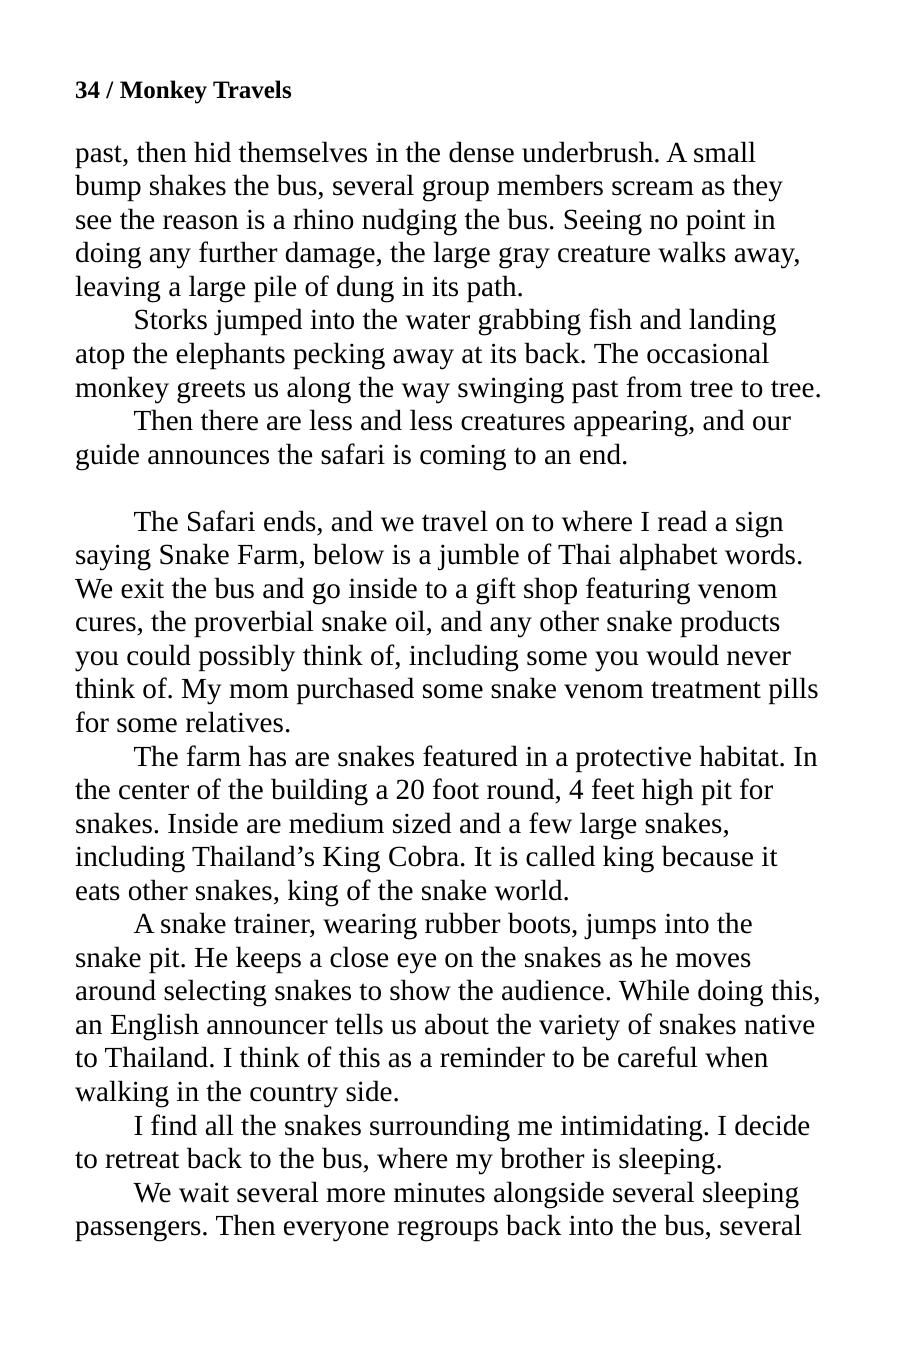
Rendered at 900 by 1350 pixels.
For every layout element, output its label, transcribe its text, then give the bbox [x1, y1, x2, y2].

text The farm has are snakes featured in a protective habitat. In the center of the building a 20 foot round, 4 feet high pit for snakes. Inside are medium sized and a few large snakes, including Thailand’s King Cobra. It is called king because it eats other snakes, king of the snake world. [75, 739, 825, 906]
text The Safari ends, and we travel on to where I read a sign saying Snake Farm, below is a jumble of Thai alphabet words. We exit the bus and go inside to a gift shop featuring venom cures, the proverbial snake oil, and any other snake products you could possibly think of, including some you would never think of. My mom purchased some snake venom treatment pills for some relatives. [75, 504, 825, 739]
text I find all the snakes surrounding me intimidating. I decide to retreat back to the bus, where my brother is sleeping. [75, 1108, 825, 1175]
text We wait several more minutes alongside several sleeping passengers. Then everyone regroups back into the bus, several [75, 1175, 825, 1242]
text Then there are less and less creatures appearing, and our guide announces the safari is coming to an end. [75, 403, 825, 470]
text A snake trainer, wearing rubber boots, jumps into the snake pit. He keeps a close eye on the snakes as he moves around selecting snakes to show the audience. While doing this, an English announcer tells us about the variety of snakes native to Thailand. I think of this as a reminder to be careful when walking in the country side. [75, 906, 825, 1108]
text past, then hid themselves in the dense underbrush. A small bump shakes the bus, several group members scream as they see the reason is a rhino nudging the bus. Seeing no point in doing any further damage, the large gray creature walks away, leaving a large pile of dung in its path. [75, 135, 825, 303]
text Storks jumped into the water grabbing fish and landing atop the elephants pecking away at its back. The occasional monkey greets us along the way swinging past from tree to tree. [75, 303, 825, 403]
